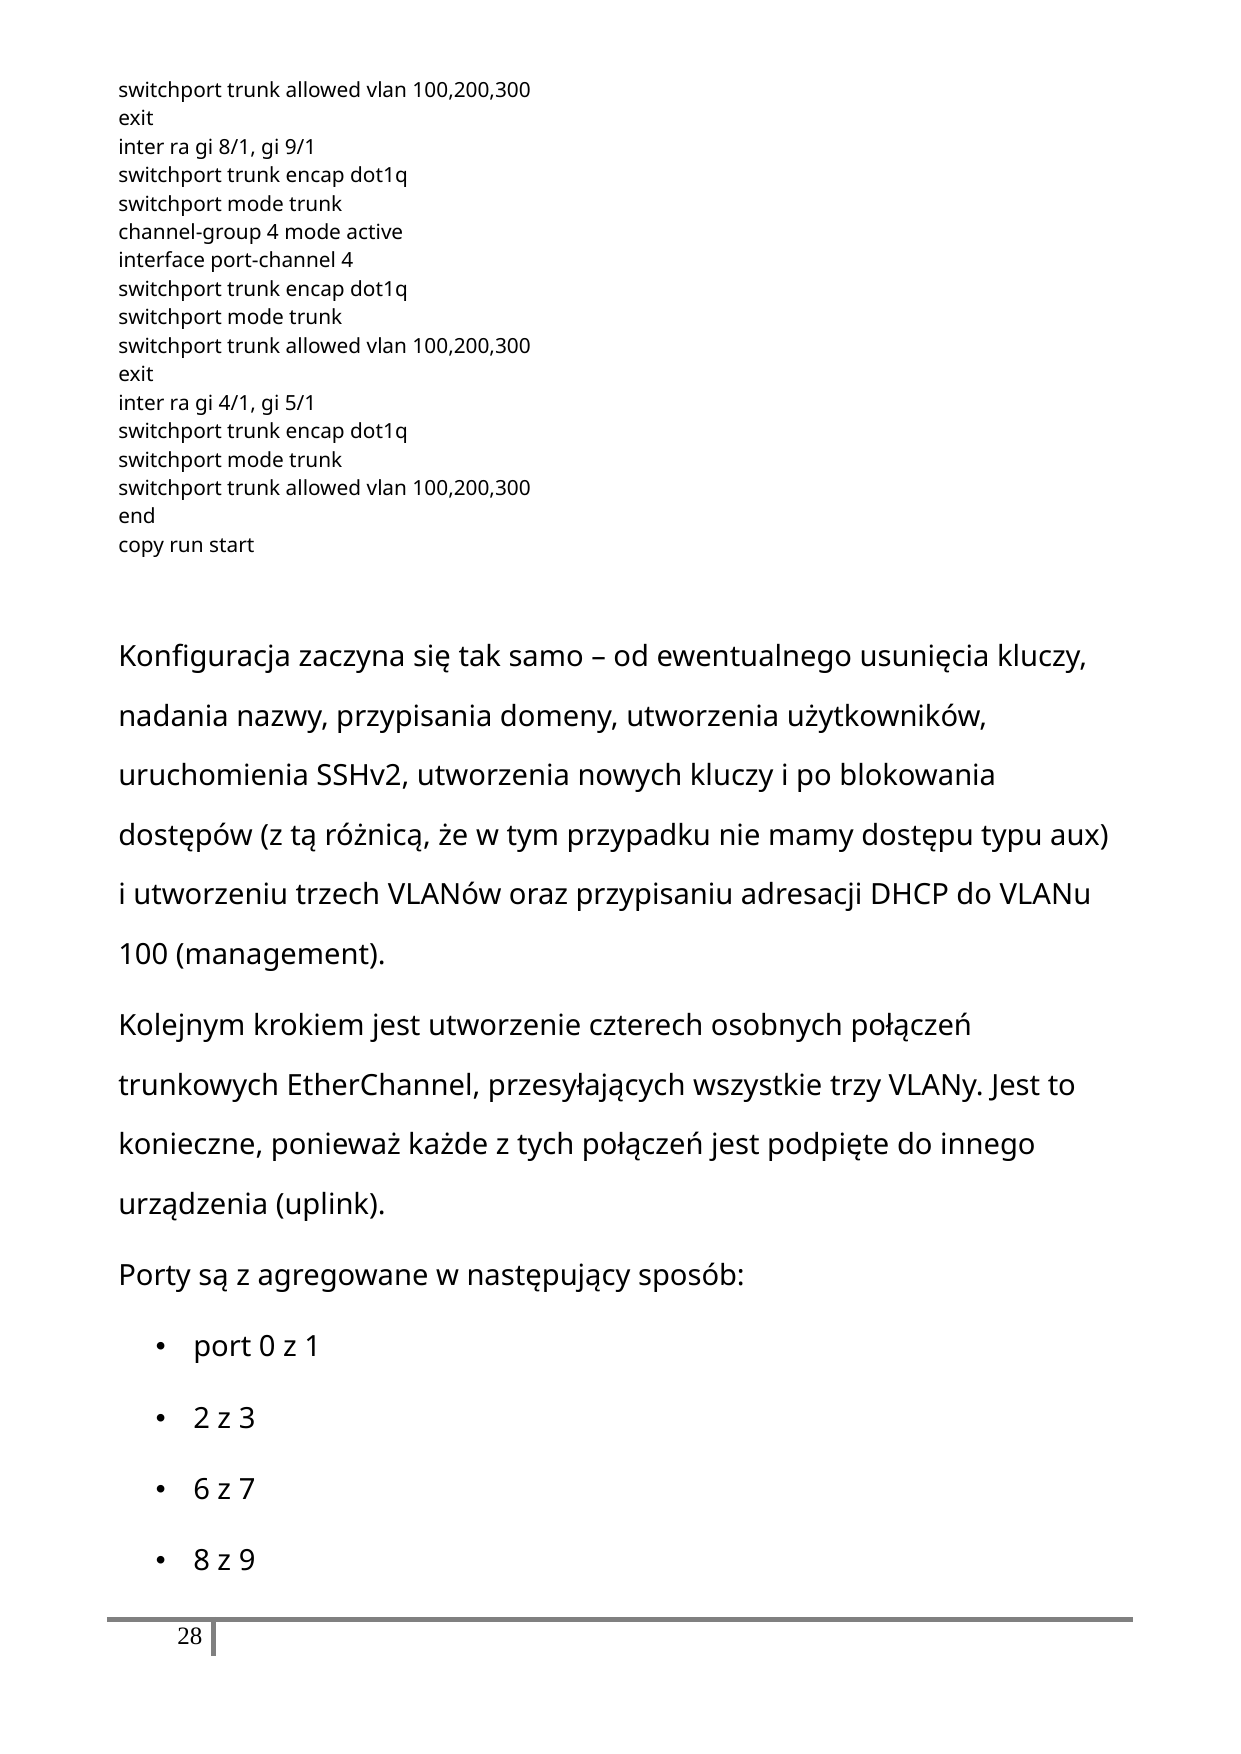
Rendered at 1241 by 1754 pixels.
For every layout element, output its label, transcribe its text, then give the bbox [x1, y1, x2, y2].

text exit [118, 359, 1122, 388]
text switchport trunk encap dot1q [118, 160, 1122, 189]
text channel-group 4 mode active [118, 217, 1122, 246]
text Konfiguracja zaczyna się tak samo – od ewentualnego usunięcia kluczy, nadania nazwy, przypisania domeny, utworzenia użytkowników, uruchomienia SSHv2, utworzenia nowych kluczy i po blokowania dostępów (z tą różnicą, że w tym przypadku nie mamy dostępu typu aux) i utworzeniu trzech VLANów oraz przypisaniu adresacji DHCP do VLANu 100 (management). [118, 636, 1122, 973]
text switchport trunk encap dot1q [118, 274, 1122, 302]
text interface port-channel 4 [118, 246, 1122, 274]
text end [118, 502, 1122, 530]
text switchport trunk encap dot1q [118, 416, 1122, 445]
list port 0 z 1 [156, 1326, 1122, 1365]
text inter ra gi 8/1, gi 9/1 [118, 132, 1122, 160]
text switchport mode trunk [118, 189, 1122, 217]
text switchport mode trunk [118, 302, 1122, 331]
text switchport trunk allowed vlan 100,200,300 [118, 75, 1122, 103]
text switchport trunk allowed vlan 100,200,300 [118, 473, 1122, 502]
text copy run start [118, 530, 1122, 558]
text switchport trunk allowed vlan 100,200,300 [118, 331, 1122, 359]
list 6 z 7 [156, 1468, 1122, 1508]
text exit [118, 103, 1122, 132]
list 2 z 3 [156, 1397, 1122, 1437]
list 8 z 9 [156, 1540, 1122, 1579]
text Porty są z agregowane w następujący sposób: [118, 1254, 1122, 1294]
text inter ra gi 4/1, gi 5/1 [118, 388, 1122, 416]
text Kolejnym krokiem jest utworzenie czterech osobnych połączeń trunkowych EtherChannel, przesyłających wszystkie trzy VLANy. Jest to konieczne, ponieważ każde z tych połączeń jest podpięte do innego urządzenia (uplink). [118, 1004, 1122, 1223]
text switchport mode trunk [118, 445, 1122, 473]
